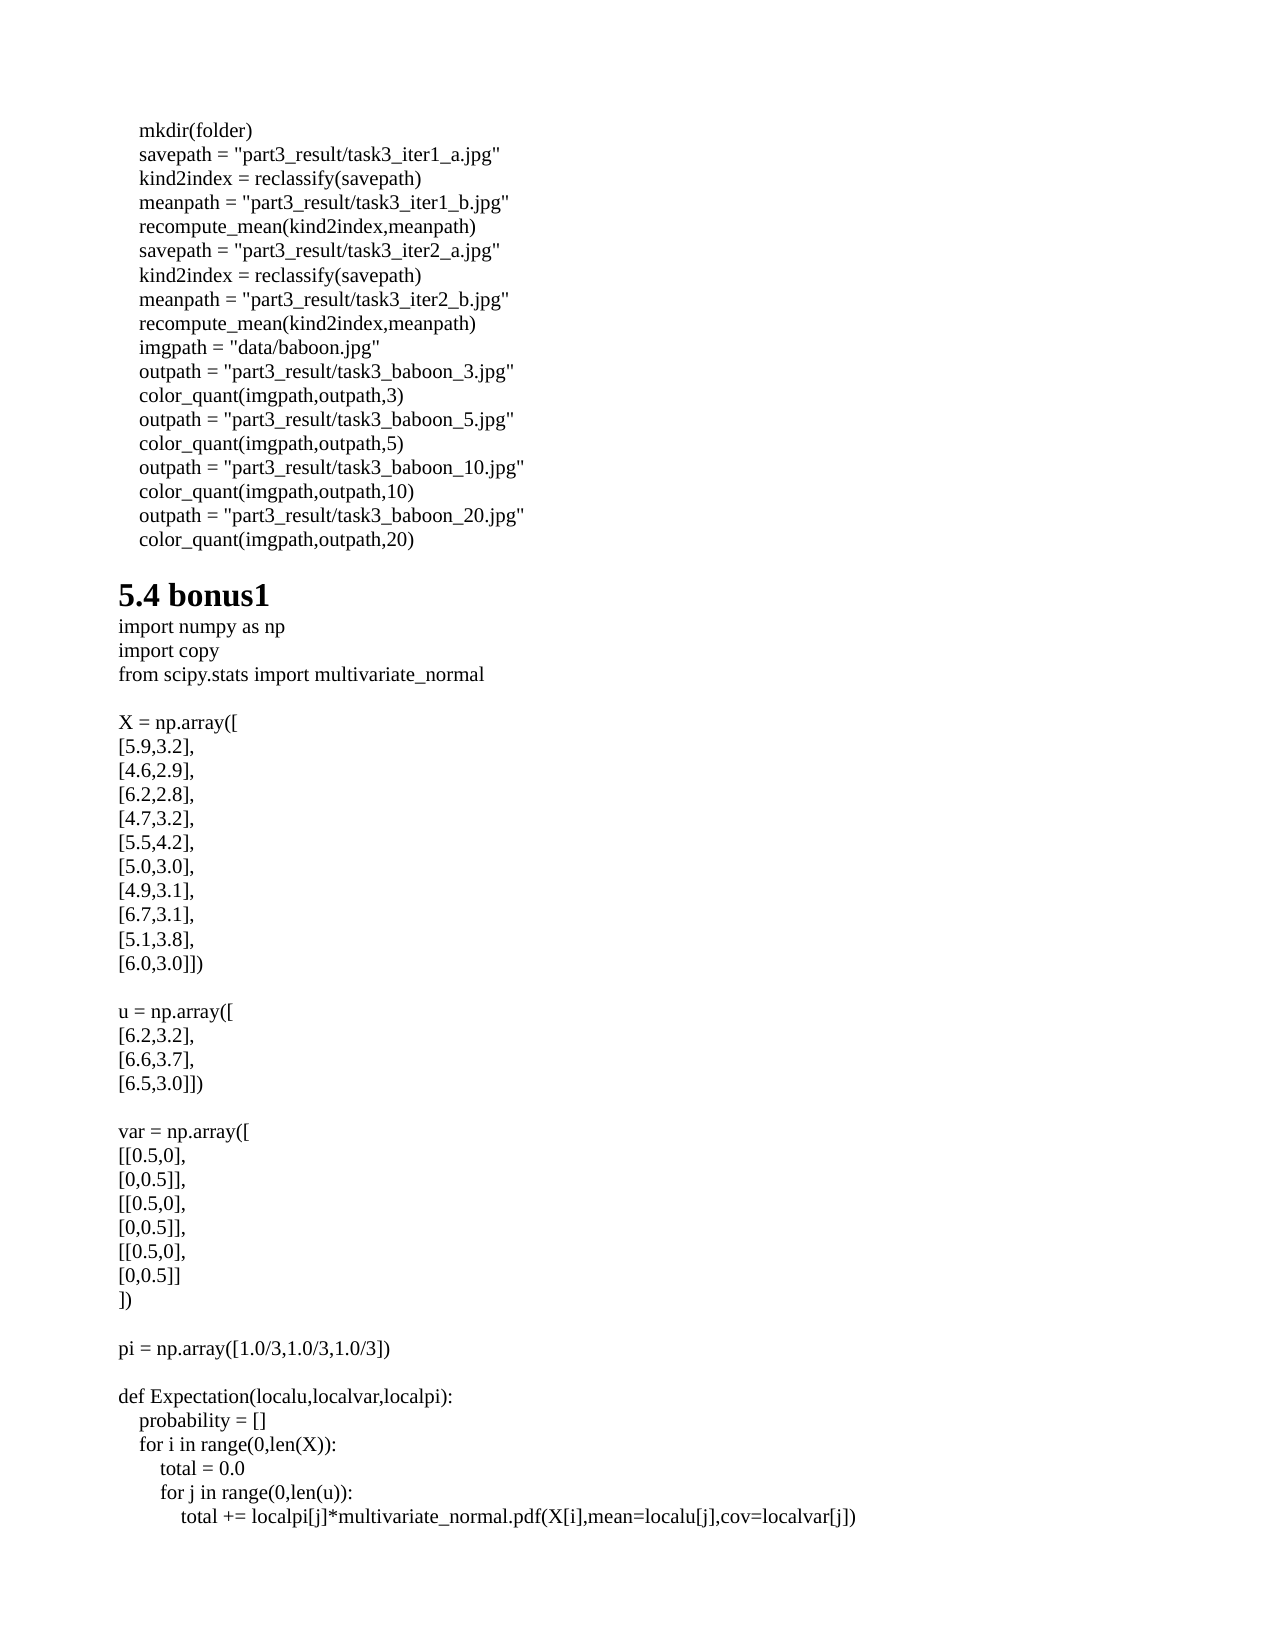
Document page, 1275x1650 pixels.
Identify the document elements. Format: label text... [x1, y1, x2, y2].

text 5.4 bonus1 [118, 575, 1157, 614]
text ]) [118, 1287, 1157, 1311]
text [6.2,3.2], [118, 1023, 1157, 1047]
text [0,0.5]], [118, 1167, 1157, 1191]
text imgpath = "data/baboon.jpg" [118, 335, 1157, 359]
text [6.6,3.7], [118, 1047, 1157, 1071]
text import copy [118, 638, 1157, 662]
text kind2index = reclassify(savepath) [118, 166, 1157, 190]
text for j in range(0,len(u)): [118, 1480, 1157, 1504]
text [0,0.5]] [118, 1263, 1157, 1287]
text probability = [] [118, 1408, 1157, 1432]
text def Expectation(localu,localvar,localpi): [118, 1384, 1157, 1408]
text savepath = "part3_result/task3_iter1_a.jpg" [118, 142, 1157, 166]
text color_quant(imgpath,outpath,10) [118, 479, 1157, 503]
text [5.9,3.2], [118, 734, 1157, 758]
text [6.2,2.8], [118, 782, 1157, 806]
text var = np.array([ [118, 1119, 1157, 1143]
text [[0.5,0], [118, 1239, 1157, 1263]
text [6.7,3.1], [118, 902, 1157, 926]
text pi = np.array([1.0/3,1.0/3,1.0/3]) [118, 1336, 1157, 1359]
text recompute_mean(kind2index,meanpath) [118, 311, 1157, 335]
text X = np.array([ [118, 710, 1157, 734]
text from scipy.stats import multivariate_normal [118, 662, 1157, 686]
text outpath = "part3_result/task3_baboon_20.jpg" [118, 503, 1157, 527]
text u = np.array([ [118, 999, 1157, 1023]
text outpath = "part3_result/task3_baboon_10.jpg" [118, 455, 1157, 479]
text outpath = "part3_result/task3_baboon_3.jpg" [118, 359, 1157, 383]
text mkdir(folder) [118, 118, 1157, 142]
text meanpath = "part3_result/task3_iter2_b.jpg" [118, 287, 1157, 311]
text kind2index = reclassify(savepath) [118, 262, 1157, 287]
text [5.0,3.0], [118, 854, 1157, 878]
text total = 0.0 [118, 1456, 1157, 1480]
text color_quant(imgpath,outpath,20) [118, 527, 1157, 551]
text recompute_mean(kind2index,meanpath) [118, 214, 1157, 238]
text [6.0,3.0]]) [118, 951, 1157, 974]
text [[0.5,0], [118, 1191, 1157, 1215]
text [6.5,3.0]]) [118, 1071, 1157, 1095]
text [4.6,2.9], [118, 758, 1157, 782]
text [[0.5,0], [118, 1143, 1157, 1167]
text for i in range(0,len(X)): [118, 1432, 1157, 1456]
text [0,0.5]], [118, 1215, 1157, 1239]
text [4.9,3.1], [118, 878, 1157, 902]
text [5.1,3.8], [118, 926, 1157, 951]
text color_quant(imgpath,outpath,3) [118, 383, 1157, 407]
text savepath = "part3_result/task3_iter2_a.jpg" [118, 238, 1157, 262]
text total += localpi[j]*multivariate_normal.pdf(X[i],mean=localu[j],cov=localvar[j]) [118, 1504, 1157, 1528]
text [5.5,4.2], [118, 830, 1157, 854]
text outpath = "part3_result/task3_baboon_5.jpg" [118, 407, 1157, 431]
text color_quant(imgpath,outpath,5) [118, 431, 1157, 455]
text import numpy as np [118, 614, 1157, 638]
text [4.7,3.2], [118, 806, 1157, 830]
text meanpath = "part3_result/task3_iter1_b.jpg" [118, 190, 1157, 214]
